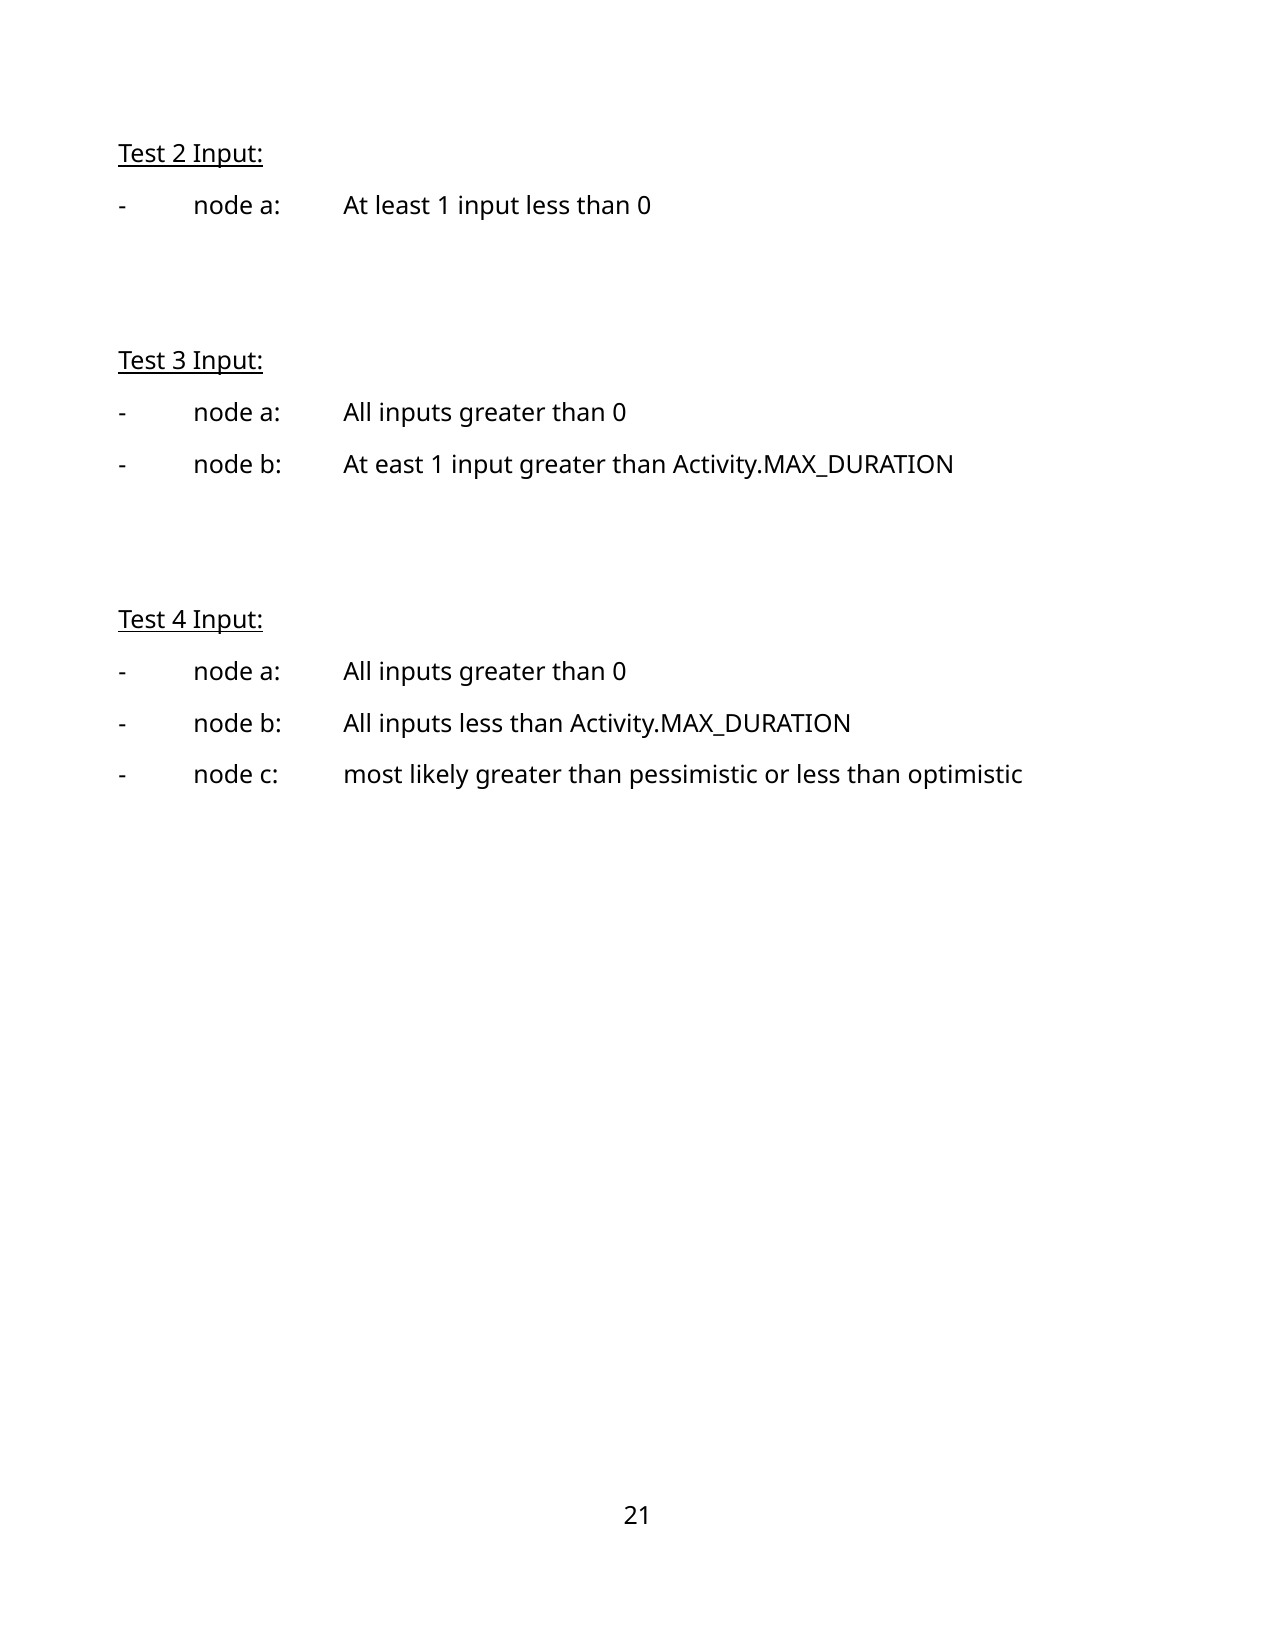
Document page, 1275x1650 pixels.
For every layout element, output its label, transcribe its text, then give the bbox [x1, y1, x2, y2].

subtitle - node b: At east 1 input greater than Activity.MAX_DURATION [118, 446, 1157, 481]
subtitle - node c: most likely greater than pessimistic or less than optimistic [118, 757, 1157, 791]
subtitle - node a: At least 1 input less than 0 [118, 188, 1157, 222]
subtitle Test 3 Input: [118, 343, 1157, 377]
subtitle - node b: All inputs less than Activity.MAX_DURATION [118, 705, 1157, 739]
subtitle Test 2 Input: [118, 136, 1157, 170]
subtitle - node a: All inputs greater than 0 [118, 653, 1157, 688]
subtitle Test 4 Input: [118, 602, 1157, 636]
subtitle - node a: All inputs greater than 0 [118, 395, 1157, 429]
